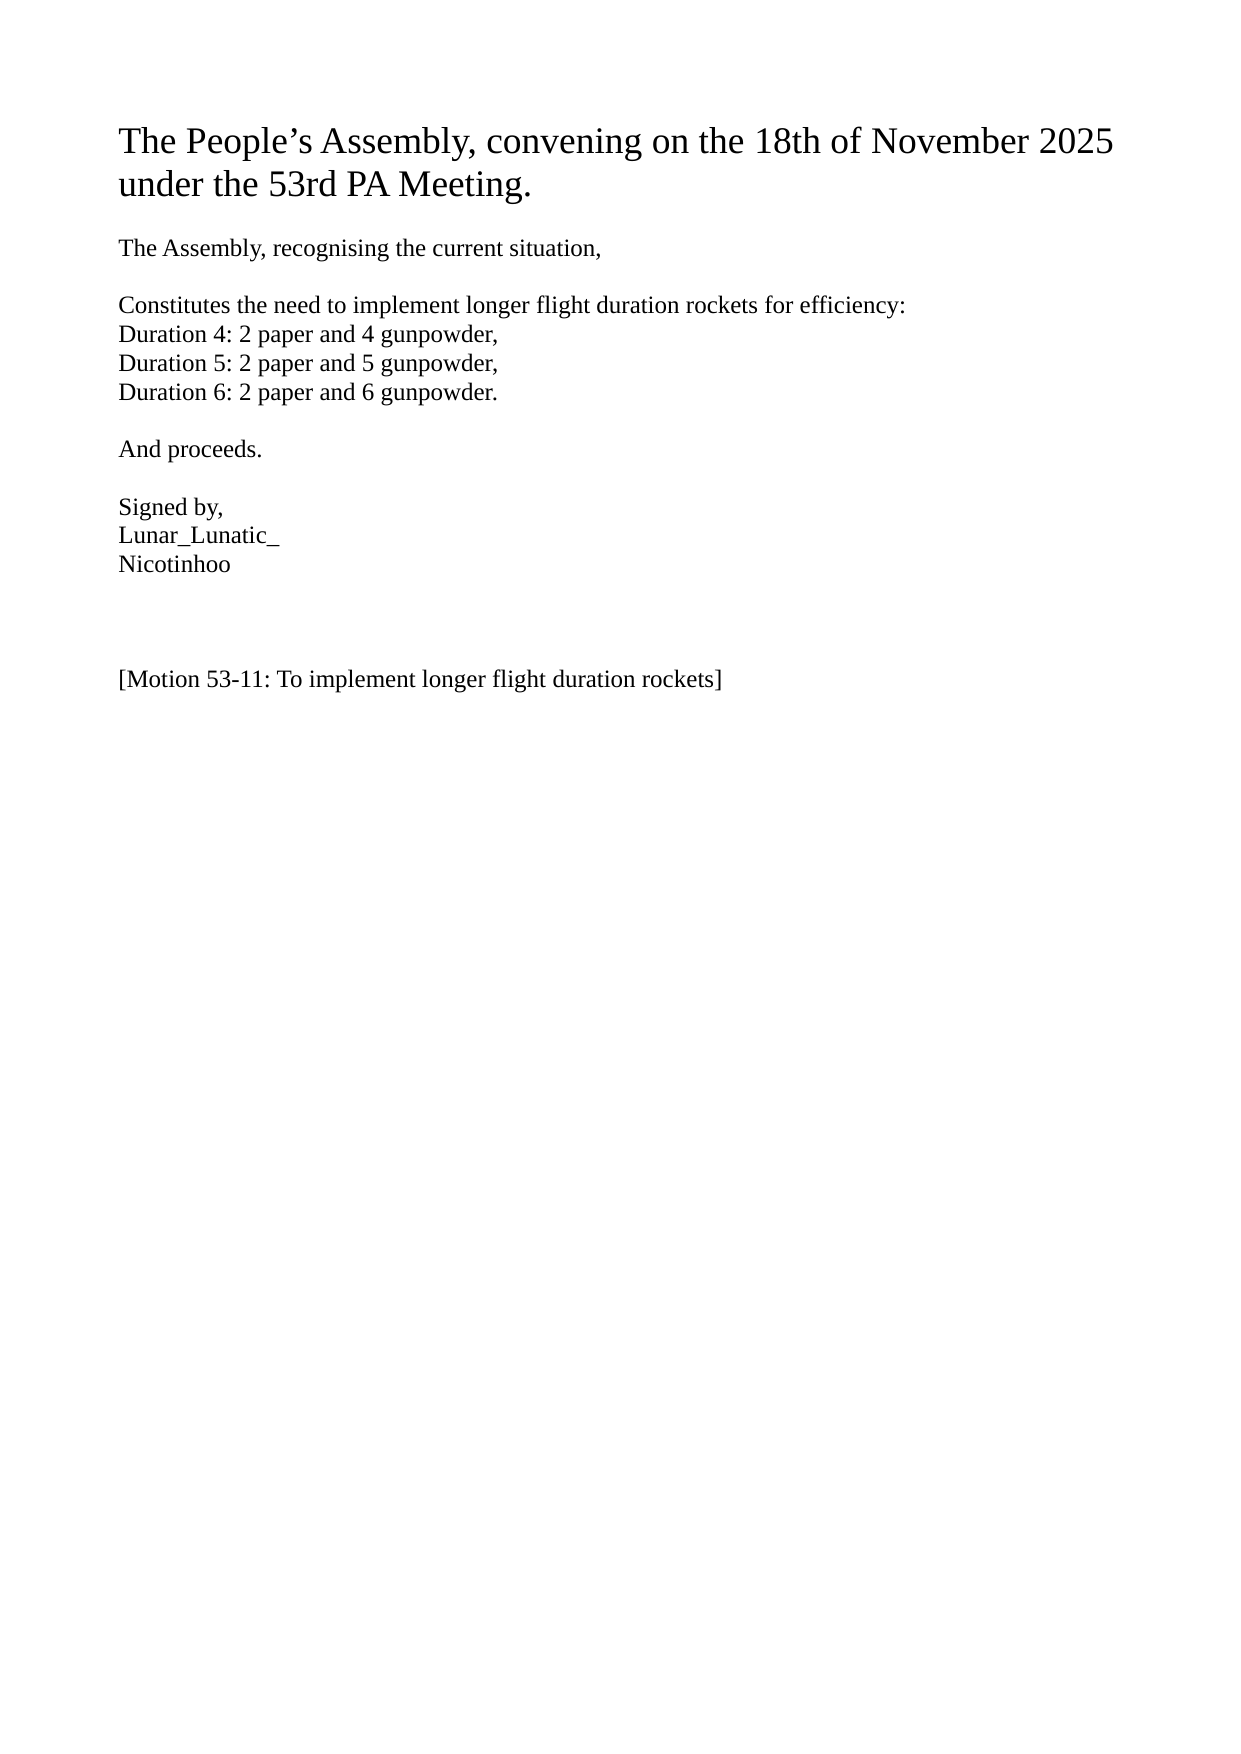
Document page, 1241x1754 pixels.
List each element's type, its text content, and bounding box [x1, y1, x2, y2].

text [Motion 53-11: To implement longer flight duration rockets] [118, 664, 1122, 693]
text Duration 4: 2 paper and 4 gunpowder, [118, 319, 1122, 348]
text And proceeds. [118, 434, 1122, 463]
text Duration 6: 2 paper and 6 gunpowder. [118, 377, 1122, 406]
text The Assembly, recognising the current situation, [118, 233, 1122, 262]
text Duration 5: 2 paper and 5 gunpowder, [118, 348, 1122, 377]
text The People’s Assembly, convening on the 18th of November 2025 under the 53rd PA Meeting. [118, 118, 1122, 204]
text Nicotinhoo [118, 549, 1122, 578]
text Signed by, [118, 492, 1122, 521]
text Lunar_Lunatic_ [118, 521, 1122, 549]
text Constitutes the need to implement longer flight duration rockets for efficiency: [118, 291, 1122, 319]
